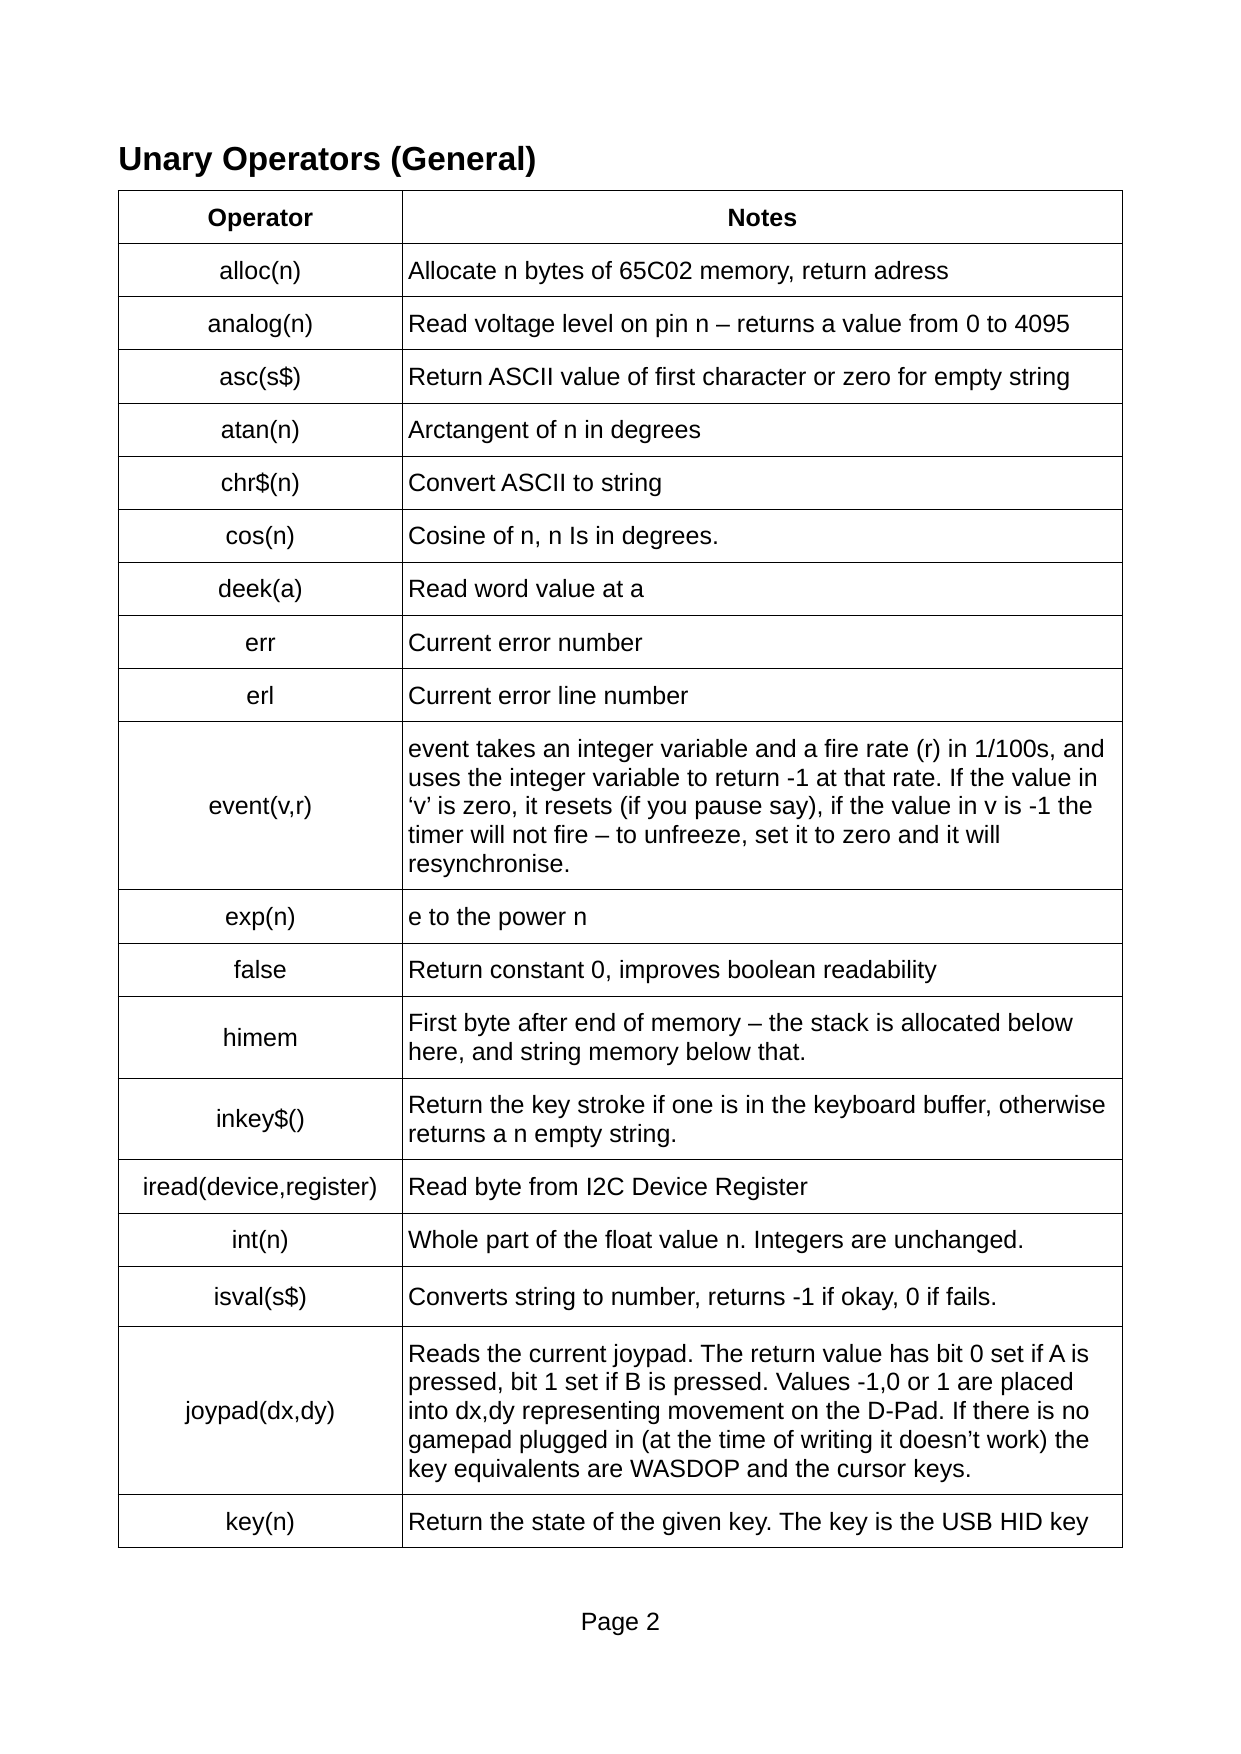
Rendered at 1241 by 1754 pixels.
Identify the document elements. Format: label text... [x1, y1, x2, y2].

table_cell Convert ASCII to string [403, 457, 1122, 509]
table_cell alloc(n) [119, 244, 402, 296]
table_cell Himem [119, 997, 402, 1077]
table_cell Cosine of n, n Is in degrees. [403, 510, 1122, 562]
table_cell Current error number [403, 616, 1122, 668]
table_cell Current error line number [403, 669, 1122, 721]
table_cell Arctangent of n in degrees [403, 404, 1122, 456]
table_cell Converts string to number, returns -1 if okay, 0 if fails. [403, 1267, 1122, 1326]
table_cell e to the power n [403, 890, 1122, 942]
table_cell Return constant 0, improves boolean readability [403, 944, 1122, 996]
table_cell event takes an integer variable and a fire rate (r) in 1/100s, and uses the integer variable to return -1 at that rate. If the value in ‘v’ is zero, it resets (if you pause say), if the value in v is -1 the timer will not fire – to unfreeze, set it to zero and it will resynchronise. [403, 722, 1122, 889]
table_cell analog(n) [119, 297, 402, 349]
table_cell First byte after end of memory – the stack is allocated below here, and string memory below that. [403, 997, 1122, 1077]
table_cell iread(device,register) [119, 1160, 402, 1212]
table_cell Inkey$() [119, 1079, 402, 1159]
table_cell deek(a) [119, 563, 402, 615]
table_cell exp(n) [119, 890, 402, 942]
table_cell Allocate n bytes of 65C02 memory, return adress [403, 244, 1122, 296]
table_cell chr$(n) [119, 457, 402, 509]
table_header Operator [119, 191, 402, 243]
table_header Notes [403, 191, 1122, 243]
table_cell Whole part of the float value n. Integers are unchanged. [403, 1214, 1122, 1266]
table_cell joypad(dx,dy) [119, 1327, 402, 1494]
table_cell int(n) [119, 1214, 402, 1266]
table_cell Err [119, 616, 402, 668]
table_cell isval(s$) [119, 1267, 402, 1326]
table_cell False [119, 944, 402, 996]
table_cell Key(n) [119, 1495, 402, 1547]
subtitle Unary Operators (General) [118, 139, 1122, 177]
table_cell Read word value at a [403, 563, 1122, 615]
table_cell cos(n) [119, 510, 402, 562]
table_cell atan(n) [119, 404, 402, 456]
table_cell event(v,r) [119, 722, 402, 889]
table_cell Erl [119, 669, 402, 721]
table_cell Read byte from I2C Device Register [403, 1160, 1122, 1212]
table_cell Return the key stroke if one is in the keyboard buffer, otherwise returns a n empty string. [403, 1079, 1122, 1159]
table_cell Return the state of the given key. The key is the USB HID key [403, 1495, 1122, 1547]
table_cell Reads the current joypad. The return value has bit 0 set if A is pressed, bit 1 set if B is pressed. Values -1,0 or 1 are placed into dx,dy representing movement on the D-Pad. If there is no gamepad plugged in (at the time of writing it doesn’t work) the key equivalents are WASDOP and the cursor keys. [403, 1327, 1122, 1494]
table_cell asc(s$) [119, 350, 402, 402]
table_cell Return ASCII value of first character or zero for empty string [403, 350, 1122, 402]
table_cell Read voltage level on pin n – returns a value from 0 to 4095 [403, 297, 1122, 349]
